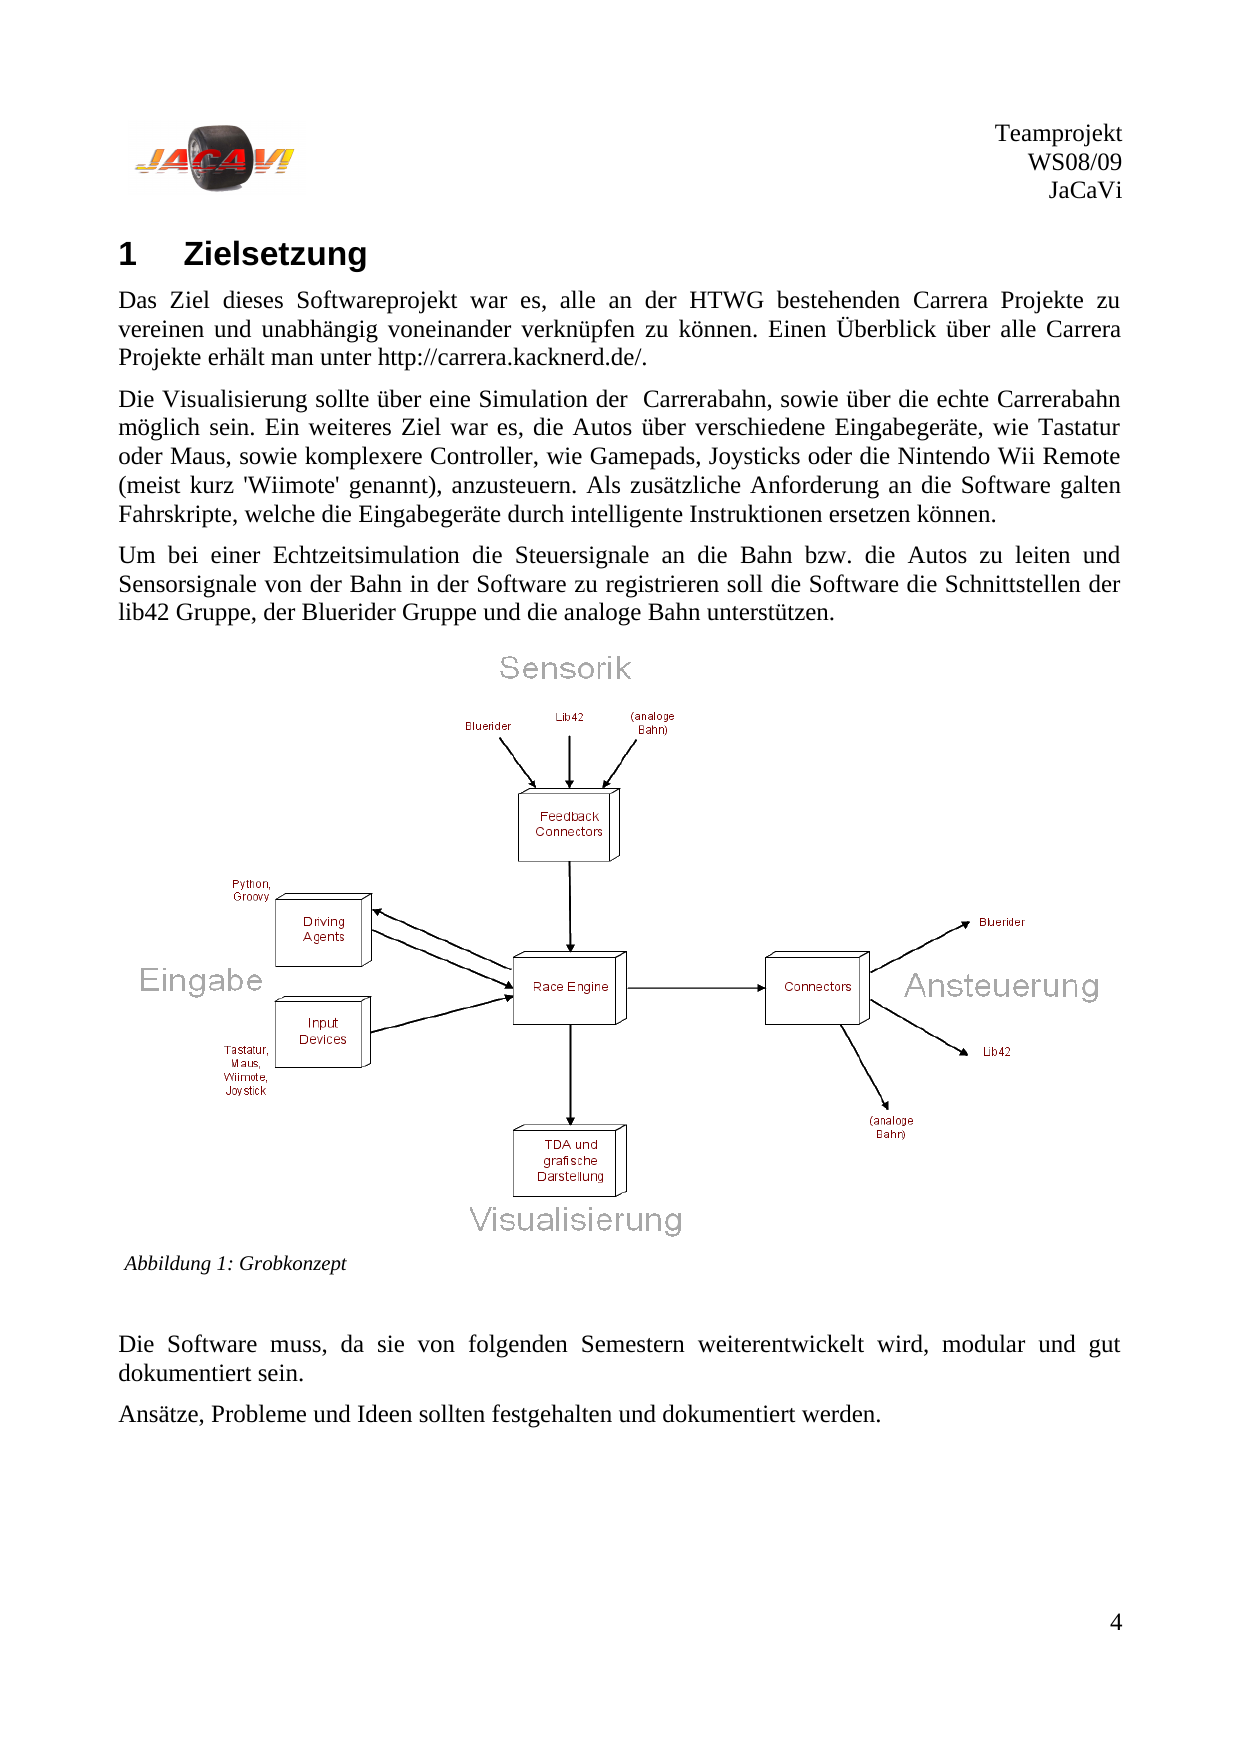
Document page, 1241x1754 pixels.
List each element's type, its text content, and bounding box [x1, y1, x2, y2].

text Die Software muss, da sie von folgenden Semestern weiterentwickelt wird, modular und gut dokumentiert sein. [118, 1329, 1122, 1386]
text Die Visualisierung sollte über eine Simulation der Carrerabahn, sowie über die echte Carrerabahn möglich sein. Ein weiteres Ziel war es, die Autos über verschiedene Eingabegeräte, wie Tastatur oder Maus, sowie komplexere Controller, wie Gamepads, Joysticks oder die Nintendo Wii Remote (meist kurz 'Wiimote' genannt), anzusteuern. Als zusätzliche Anforderung an die Software galten Fahrskripte, welche die Eingabegeräte durch intelligente Instruktionen ersetzen können. [118, 384, 1122, 527]
text Um bei einer Echtzeitsimulation die Steuersignale an die Bahn bzw. die Autos zu leiten und Sensorsignale von der Bahn in der Software zu registrieren soll die Software die Schnittstellen der lib42 Gruppe, der Bluerider Gruppe und die analoge Bahn unterstützen. [118, 540, 1122, 626]
text Abbildung 1: Grobkonzept [124, 1251, 1119, 1275]
subtitle Zielsetzung [118, 234, 1122, 272]
text Das Ziel dieses Softwareprojekt war es, alle an der HTWG bestehenden Carrera Projekte zu vereinen und unabhängig voneinander verknüpfen zu können. Einen Überblick über alle Carrera Projekte erhält man unter http://carrera.kacknerd.de/. [118, 285, 1122, 371]
picture [124, 638, 1119, 1251]
picture [128, 120, 307, 195]
text Ansätze, Probleme und Ideen sollten festgehalten und dokumentiert werden. [118, 1399, 1122, 1428]
